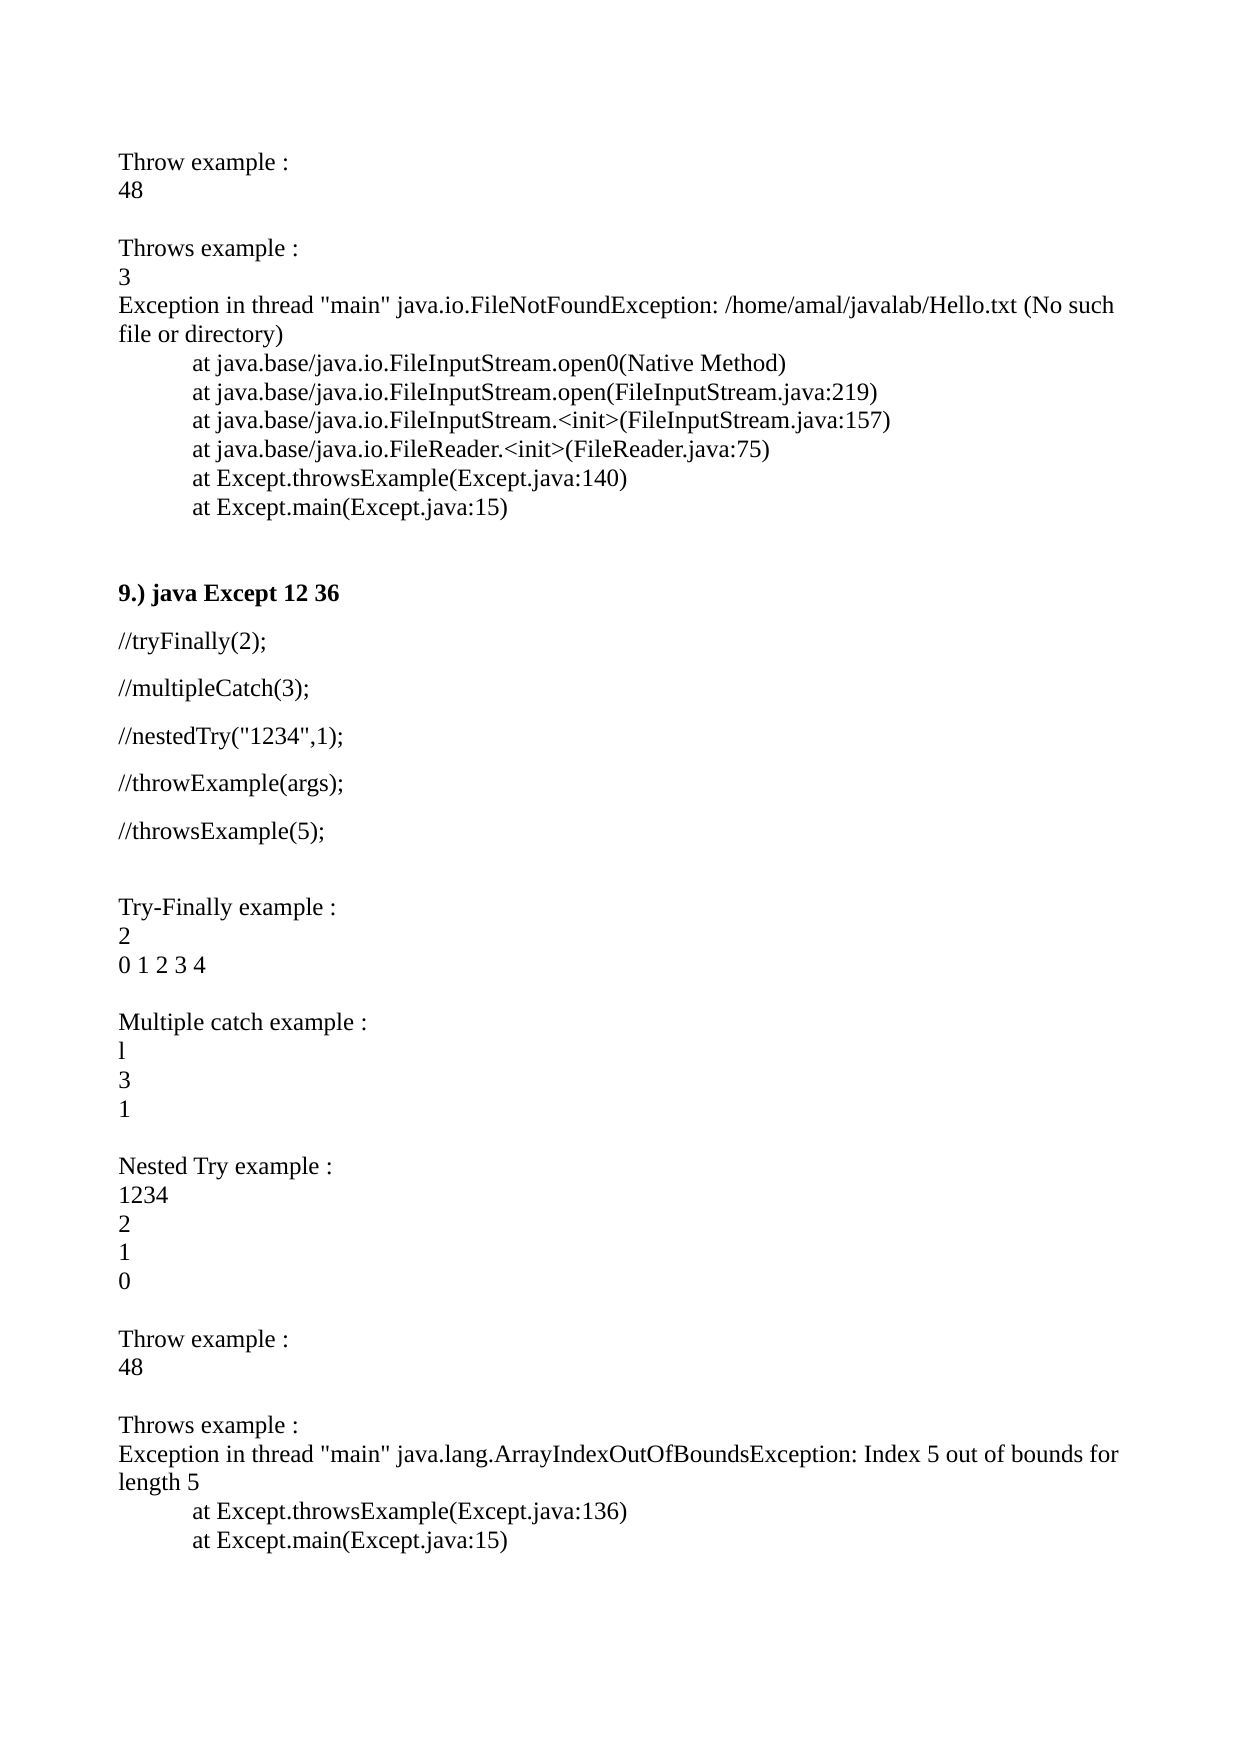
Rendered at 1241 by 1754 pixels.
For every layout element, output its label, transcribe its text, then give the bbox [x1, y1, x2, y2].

text //throwsExample(5); [118, 816, 1122, 845]
text //nestedTry("1234",1); [118, 721, 1122, 750]
text 2 [118, 1209, 1122, 1237]
text Throw example : [118, 1324, 1122, 1352]
text Throw example : [118, 147, 1122, 176]
text at Except.main(Except.java:15) [118, 492, 1122, 521]
text Nested Try example : [118, 1151, 1122, 1180]
text at java.base/java.io.FileInputStream.open0(Native Method) [118, 348, 1122, 377]
text 0 1 2 3 4 [118, 950, 1122, 979]
text Exception in thread "main" java.io.FileNotFoundException: /home/amal/javalab/Hello.txt (No such file or directory) [118, 291, 1122, 348]
text 1 [118, 1094, 1122, 1122]
text Throws example : [118, 233, 1122, 262]
text at Except.throwsExample(Except.java:140) [118, 463, 1122, 492]
text 1234 [118, 1180, 1122, 1209]
text 48 [118, 176, 1122, 204]
text 9.) java Except 12 36 [118, 578, 1122, 607]
text Multiple catch example : [118, 1007, 1122, 1036]
text at Except.throwsExample(Except.java:136) [118, 1496, 1122, 1525]
text //multipleCatch(3); [118, 673, 1122, 702]
text 1 [118, 1237, 1122, 1266]
text at java.base/java.io.FileInputStream.<init>(FileInputStream.java:157) [118, 406, 1122, 434]
text Try-Finally example : [118, 892, 1122, 921]
text 0 [118, 1266, 1122, 1295]
text at java.base/java.io.FileReader.<init>(FileReader.java:75) [118, 434, 1122, 463]
text 48 [118, 1352, 1122, 1381]
text Exception in thread "main" java.lang.ArrayIndexOutOfBoundsException: Index 5 out of bounds for length 5 [118, 1439, 1122, 1496]
text Throws example : [118, 1410, 1122, 1439]
text //throwExample(args); [118, 768, 1122, 797]
text //tryFinally(2); [118, 626, 1122, 654]
text l [118, 1036, 1122, 1065]
text 2 [118, 921, 1122, 950]
text at Except.main(Except.java:15) [118, 1525, 1122, 1554]
text 3 [118, 1065, 1122, 1094]
text at java.base/java.io.FileInputStream.open(FileInputStream.java:219) [118, 377, 1122, 406]
text 3 [118, 262, 1122, 291]
